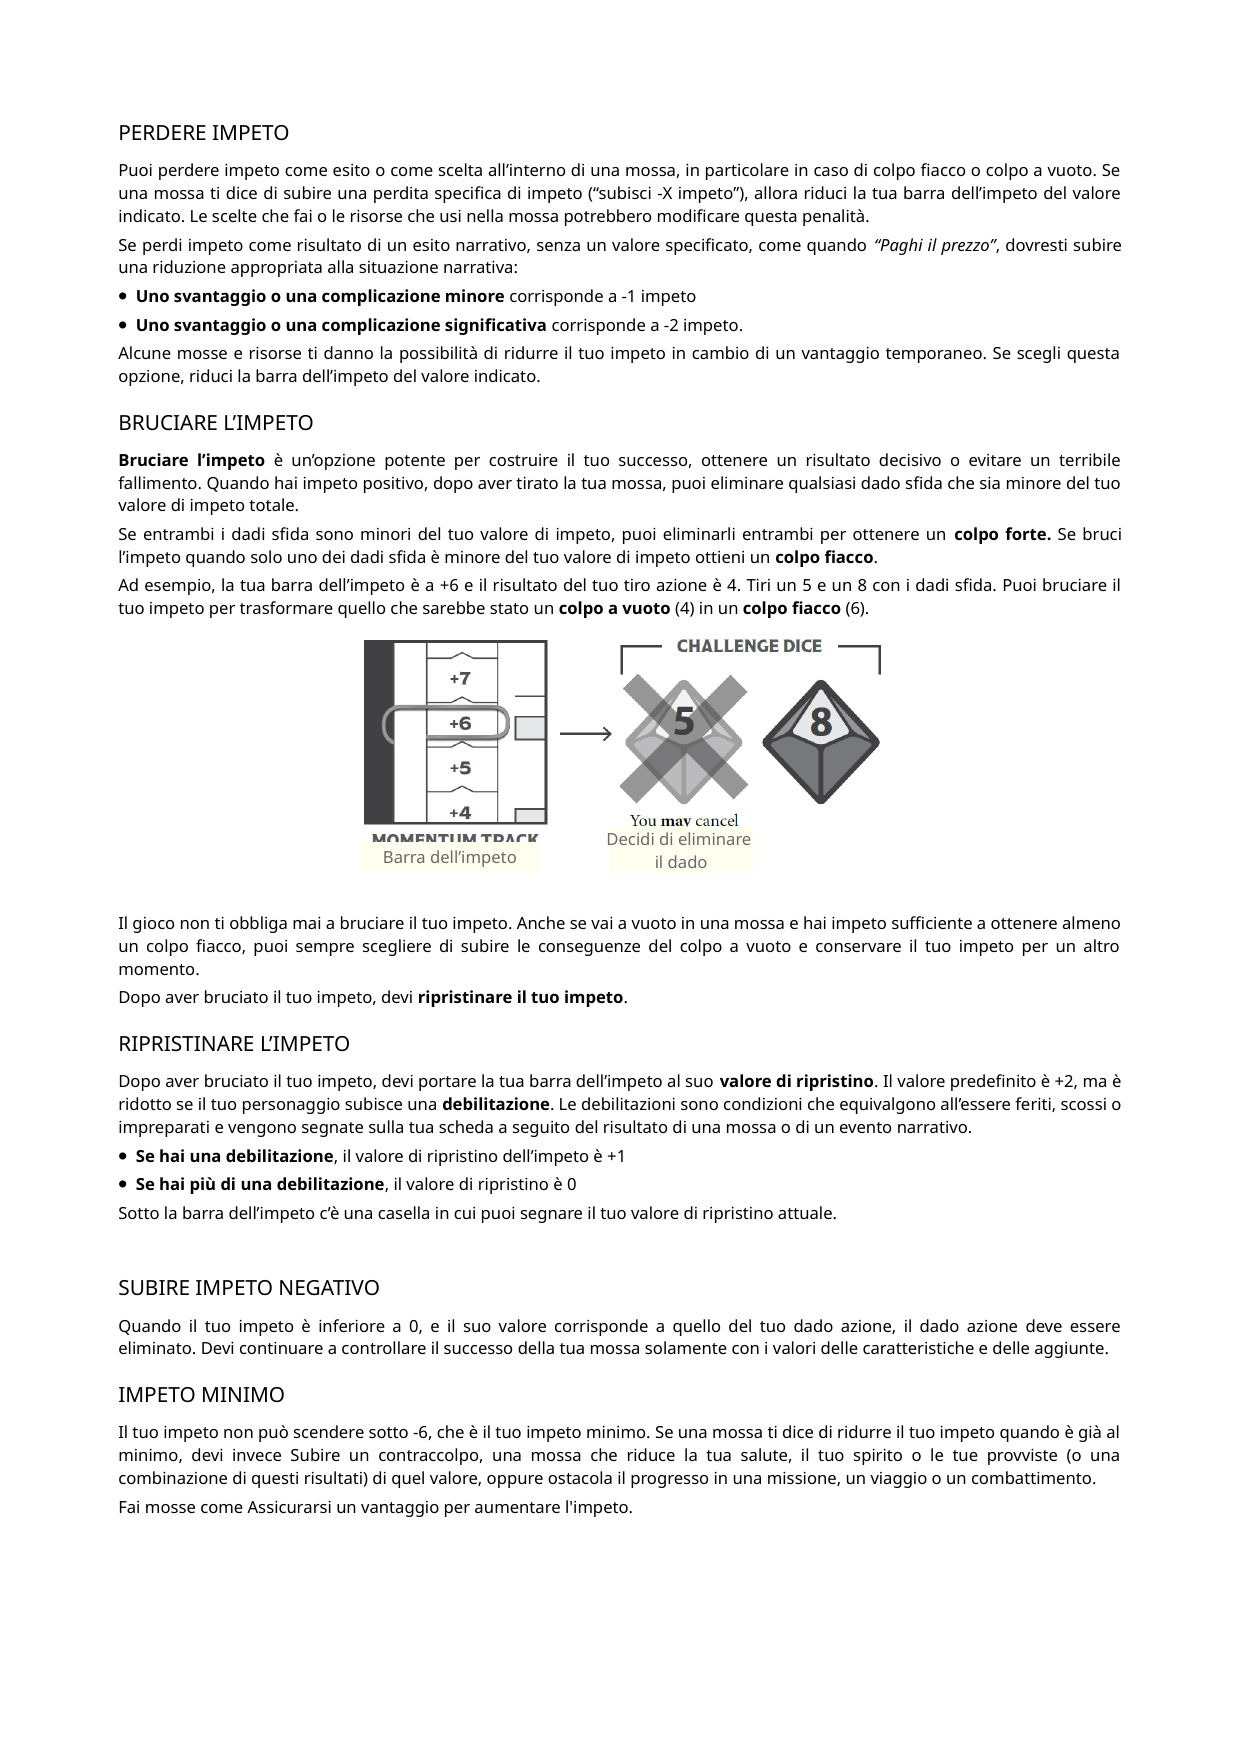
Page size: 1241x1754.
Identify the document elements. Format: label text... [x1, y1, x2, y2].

text ⦁ Se hai una debilitazione, il valore di ripristino dell’impeto è +1 [118, 1144, 1122, 1167]
text Alcune mosse e risorse ti danno la possibilità di ridurre il tuo impeto in cambio di un vantaggio temporaneo. Se scegli questa opzione, riduci la barra dell’impeto del valore indicato. [118, 342, 1122, 387]
subtitle RIPRISTINARE L’IMPETO [118, 1029, 1122, 1058]
text Ad esempio, la tua barra dell’impeto è a +6 e il risultato del tuo tiro azione è 4. Tiri un 5 e un 8 con i dadi sfida. Puoi bruciare il tuo impeto per trasformare quello che sarebbe stato un colpo a vuoto (4) in un colpo fiacco (6). [118, 574, 1122, 619]
text Il tuo impeto non può scendere sotto -6, che è il tuo impeto minimo. Se una mossa ti dice di ridurre il tuo impeto quando è già al minimo, devi invece Subire un contraccolpo, una mossa che riduce la tua salute, il tuo spirito o le tue provviste (o una combinazione di questi risultati) di quel valore, oppure ostacola il progresso in una missione, un viaggio o un combattimento. [118, 1421, 1122, 1489]
text Bruciare l’impeto è un’opzione potente per costruire il tuo successo, ottenere un risultato decisivo o evitare un terribile fallimento. Quando hai impeto positivo, dopo aver tirato la tua mossa, puoi eliminare qualsiasi dado sfida che sia minore del tuo valore di impeto totale. [118, 449, 1122, 517]
subtitle IMPETO MINIMO [118, 1380, 1122, 1409]
text Puoi perdere impeto come esito o come scelta all’interno di una mossa, in particolare in caso di colpo fiacco o colpo a vuoto. Se una mossa ti dice di subire una perdita specifica di impeto (“subisci -X impeto”), allora riduci la tua barra dell’impeto del valore indicato. Le scelte che fai o le risorse che usi nella mossa potrebbero modificare questa penalità. [118, 159, 1122, 227]
subtitle PERDERE IMPETO [118, 118, 1122, 147]
text Quando il tuo impeto è inferiore a 0, e il suo valore corrisponde a quello del tuo dado azione, il dado azione deve essere eliminato. Devi continuare a controllare il successo della tua mossa solamente con i valori delle caratteristiche e delle aggiunte. [118, 1314, 1122, 1360]
subtitle BRUCIARE L’IMPETO [118, 408, 1122, 436]
subtitle SUBIRE IMPETO NEGATIVO [118, 1273, 1122, 1302]
text Dopo aver bruciato il tuo impeto, devi portare la tua barra dell’impeto al suo valore di ripristino. Il valore predefinito è +2, ma è ridotto se il tuo personaggio subisce una debilitazione. Le debilitazioni sono condizioni che equivalgono all’essere feriti, scossi o impreparati e vengono segnate sulla tua scheda a seguito del risultato di una mossa o di un evento narrativo. [118, 1070, 1122, 1138]
text Se entrambi i dadi sfida sono minori del tuo valore di impeto, puoi eliminarli entrambi per ottenere un colpo forte. Se bruci l’impeto quando solo uno dei dadi sfida è minore del tuo valore di impeto ottieni un colpo fiacco. [118, 523, 1122, 568]
text Sotto la barra dell’impeto c’è una casella in cui puoi segnare il tuo valore di ripristino attuale. [118, 1201, 1122, 1224]
text ⦁ Uno svantaggio o una complicazione significativa corrisponde a -2 impeto. [118, 313, 1122, 336]
text Fai mosse come Assicurarsi un vantaggio per aumentare l'impeto. [118, 1495, 1122, 1518]
picture [351, 625, 889, 859]
text Se perdi impeto come risultato di un esito narrativo, senza un valore specificato, come quando “Paghi il prezzo”, dovresti subire una riduzione appropriata alla situazione narrativa: [118, 233, 1122, 278]
text Dopo aver bruciato il tuo impeto, devi ripristinare il tuo impeto. [118, 986, 1122, 1009]
text Il gioco non ti obbliga mai a bruciare il tuo impeto. Anche se vai a vuoto in una mossa e hai impeto sufficiente a ottenere almeno un colpo fiacco, puoi sempre scegliere di subire le conseguenze del colpo a vuoto e conservare il tuo impeto per un altro momento. [118, 912, 1122, 980]
text ⦁ Uno svantaggio o una complicazione minore corrisponde a -1 impeto [118, 284, 1122, 307]
text ⦁ Se hai più di una debilitazione, il valore di ripristino è 0 [118, 1173, 1122, 1196]
